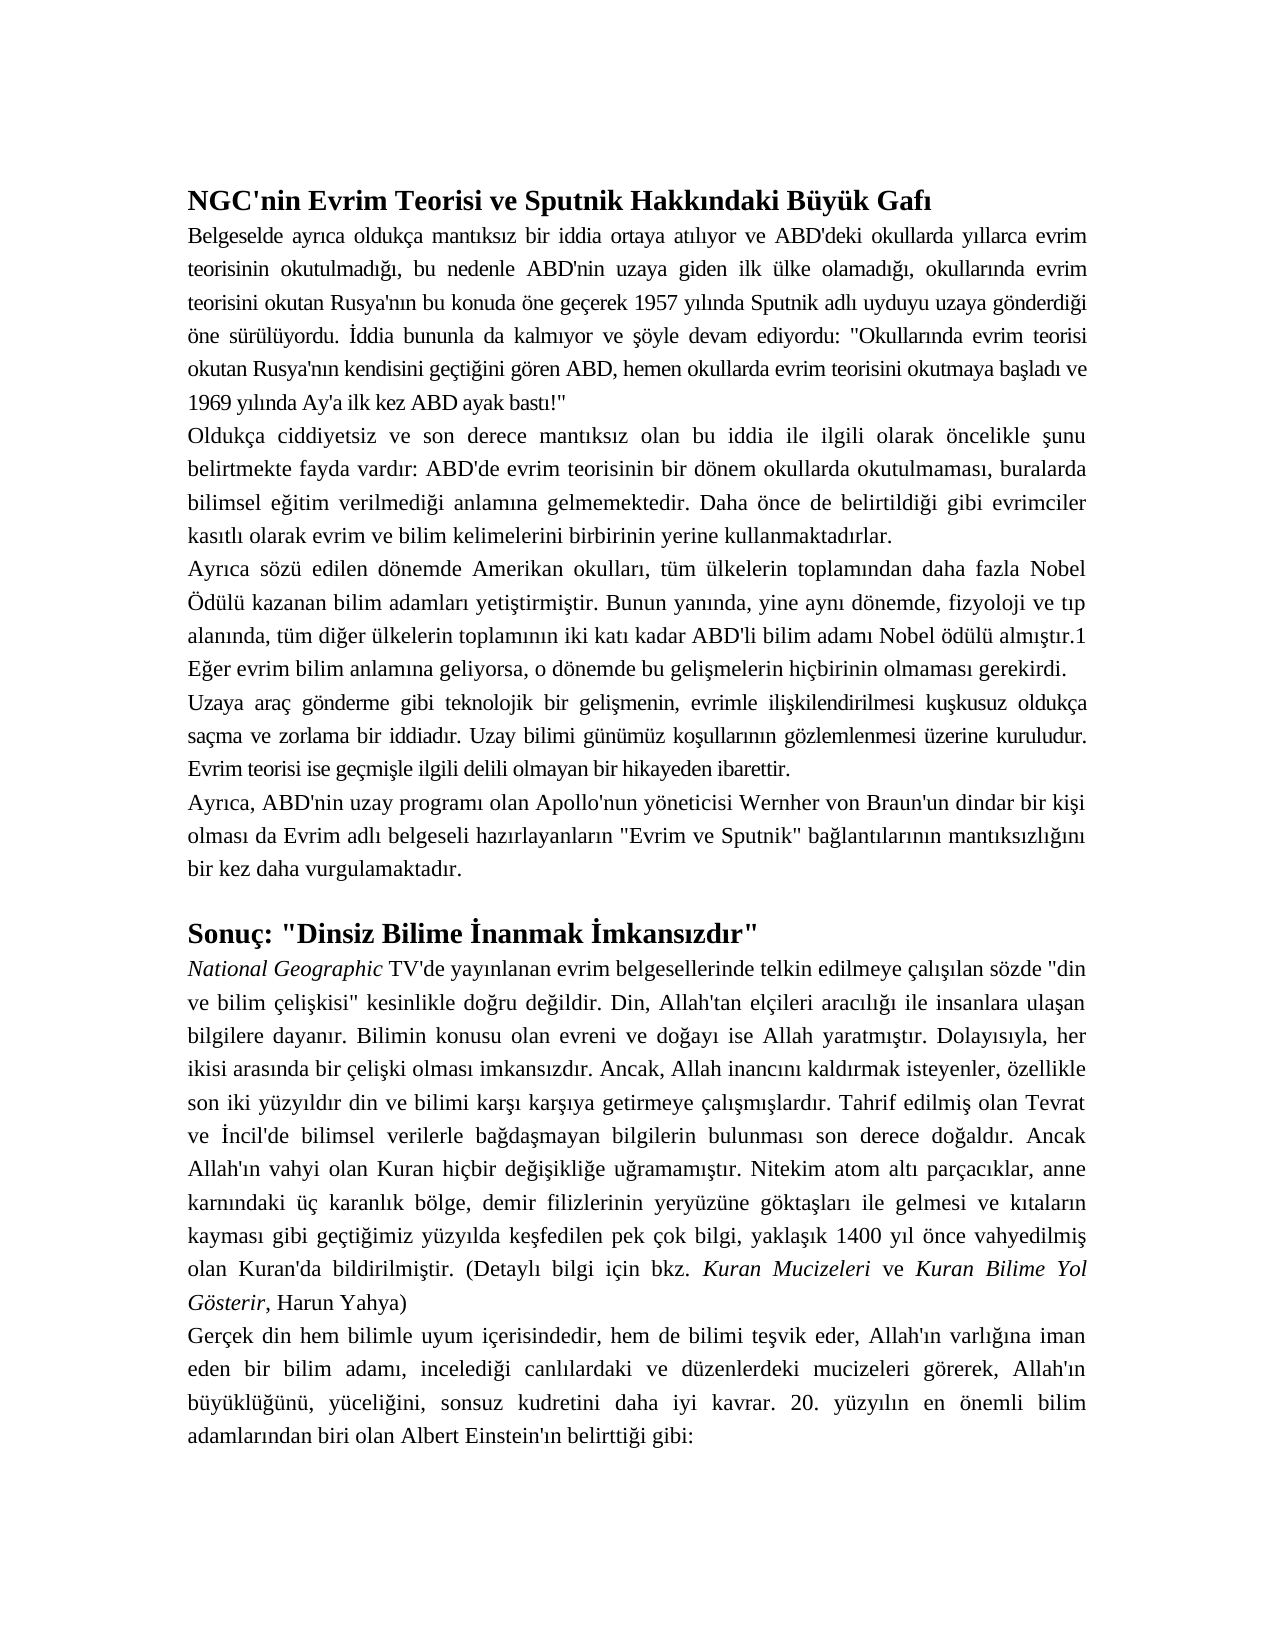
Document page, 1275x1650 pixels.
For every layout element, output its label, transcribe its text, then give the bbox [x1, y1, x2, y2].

text NGC'nin Evrim Teorisi ve Sputnik Hakkındaki Büyük Gafı [187, 183, 1087, 217]
text Gerçek din hem bilimle uyum içerisindedir, hem de bilimi teşvik eder, Allah'ın varlığına iman eden bir bilim adamı, incelediği canlılardaki ve düzenlerdeki mucizeleri görerek, Allah'ın büyüklüğünü, yüceliğini, sonsuz kudretini daha iyi kavrar. 20. yüzyılın en önemli bilim adamlarından biri olan Albert Einstein'ın belirttiği gibi: [187, 1317, 1087, 1450]
text Belgeselde ayrıca oldukça mantıksız bir iddia ortaya atılıyor ve ABD'deki okullarda yıllarca evrim teorisinin okutulmadığı, bu nedenle ABD'nin uzaya giden ilk ülke olamadığı, okullarında evrim teorisini okutan Rusya'nın bu konuda öne geçerek 1957 yılında Sputnik adlı uyduyu uzaya gönderdiği öne sürülüyordu. İddia bununla da kalmıyor ve şöyle devam ediyordu: "Okullarında evrim teorisi okutan Rusya'nın kendisini geçtiğini gören ABD, hemen okullarda evrim teorisini okutmaya başladı ve 1969 yılında Ay'a ilk kez ABD ayak bastı!" [187, 217, 1087, 417]
text Oldukça ciddiyetsiz ve son derece mantıksız olan bu iddia ile ilgili olarak öncelikle şunu belirtmekte fayda vardır: ABD'de evrim teorisinin bir dönem okullarda okutulmaması, buralarda bilimsel eğitim verilmediği anlamına gelmemektedir. Daha önce de belirtildiği gibi evrimciler kasıtlı olarak evrim ve bilim kelimelerini birbirinin yerine kullanmaktadırlar. [187, 417, 1087, 550]
text National Geographic TV'de yayınlanan evrim belgesellerinde telkin edilmeye çalışılan sözde "din ve bilim çelişkisi" kesinlikle doğru değildir. Din, Allah'tan elçileri aracılığı ile insanlara ulaşan bilgilere dayanır. Bilimin konusu olan evreni ve doğayı ise Allah yaratmıştır. Dolayısıyla, her ikisi arasında bir çelişki olması imkansızdır. Ancak, Allah inancını kaldırmak isteyenler, özellikle son iki yüzyıldır din ve bilimi karşı karşıya getirmeye çalışmışlardır. Tahrif edilmiş olan Tevrat ve İncil'de bilimsel verilerle bağdaşmayan bilgilerin bulunması son derece doğaldır. Ancak Allah'ın vahyi olan Kuran hiçbir değişikliğe uğramamıştır. Nitekim atom altı parçacıklar, anne karnındaki üç karanlık bölge, demir filizlerinin yeryüzüne göktaşları ile gelmesi ve kıtaların kayması gibi geçtiğimiz yüzyılda keşfedilen pek çok bilgi, yaklaşık 1400 yıl önce vahyedilmiş olan Kuran'da bildirilmiştir. (Detaylı bilgi için bkz. Kuran Mucizeleri ve Kuran Bilime Yol Gösterir, Harun Yahya) [187, 950, 1087, 1317]
text Uzaya araç gönderme gibi teknolojik bir gelişmenin, evrimle ilişkilendirilmesi kuşkusuz oldukça saçma ve zorlama bir iddiadır. Uzay bilimi günümüz koşullarının gözlemlenmesi üzerine kuruludur. Evrim teorisi ise geçmişle ilgili delili olmayan bir hikayeden ibarettir. [187, 683, 1087, 783]
text Ayrıca, ABD'nin uzay programı olan Apollo'nun yöneticisi Wernher von Braun'un dindar bir kişi olması da Evrim adlı belgeseli hazırlayanların "Evrim ve Sputnik" bağlantılarının mantıksızlığını bir kez daha vurgulamaktadır. [187, 783, 1087, 883]
text Sonuç: "Dinsiz Bilime İnanmak İmkansızdır" [187, 917, 1087, 950]
text Ayrıca sözü edilen dönemde Amerikan okulları, tüm ülkelerin toplamından daha fazla Nobel Ödülü kazanan bilim adamları yetiştirmiştir. Bunun yanında, yine aynı dönemde, fizyoloji ve tıp alanında, tüm diğer ülkelerin toplamının iki katı kadar ABD'li bilim adamı Nobel ödülü almıştır.1 Eğer evrim bilim anlamına geliyorsa, o dönemde bu gelişmelerin hiçbirinin olmaması gerekirdi. [187, 550, 1087, 683]
